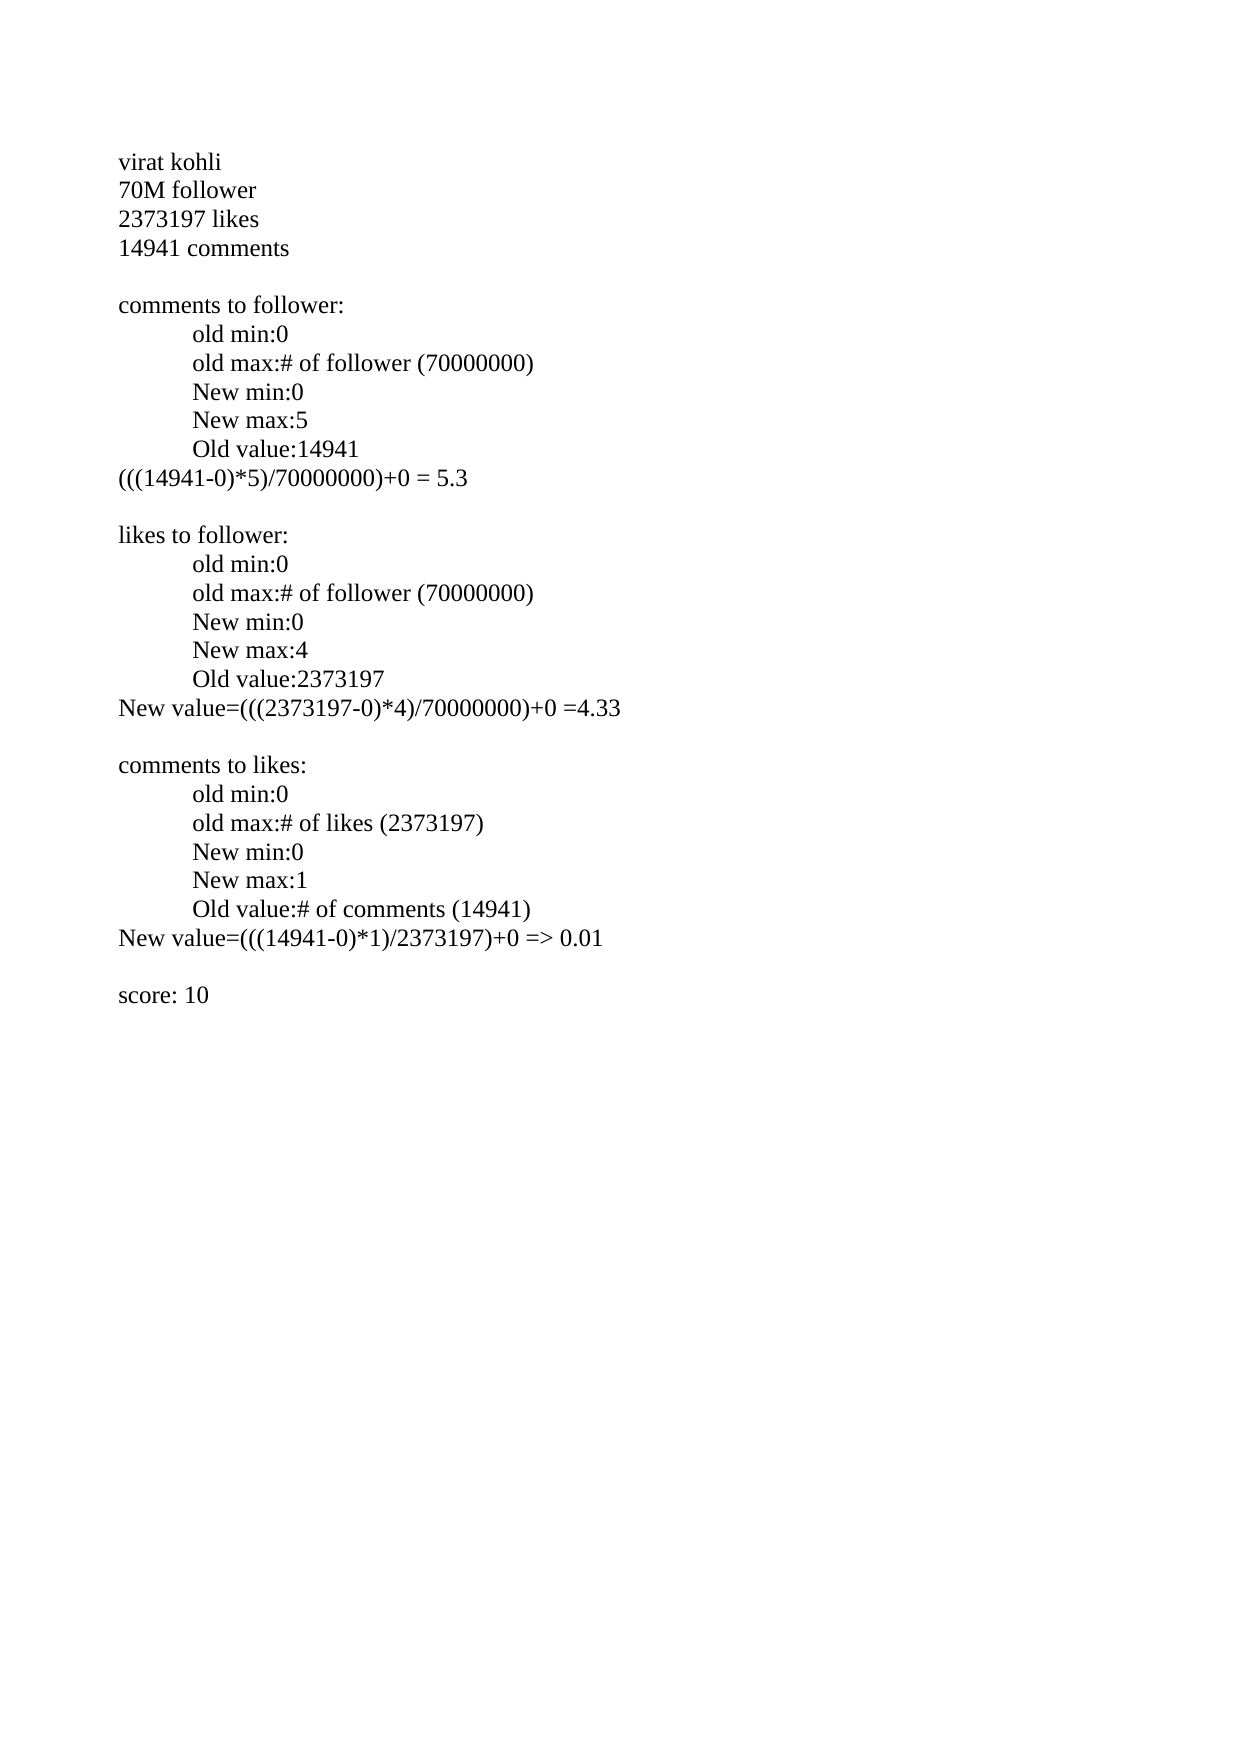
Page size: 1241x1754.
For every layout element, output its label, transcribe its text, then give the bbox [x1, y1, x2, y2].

text (((14941-0)*5)/70000000)+0 = 5.3 [118, 463, 1122, 492]
text 70M follower [118, 176, 1122, 204]
text 14941 comments [118, 233, 1122, 262]
text old max:# of follower (70000000) [118, 578, 1122, 607]
text New min:0 [118, 607, 1122, 636]
text virat kohli [118, 147, 1122, 176]
text Old value:14941 [118, 434, 1122, 463]
text 2373197 likes [118, 204, 1122, 233]
text comments to follower: [118, 291, 1122, 319]
text New value=(((14941-0)*1)/2373197)+0 => 0.01 [118, 923, 1122, 952]
text old min:0 [118, 319, 1122, 348]
text comments to likes: [118, 751, 1122, 779]
text score: 10 [118, 981, 1122, 1009]
text Old value:# of comments (14941) [118, 894, 1122, 923]
text likes to follower: [118, 521, 1122, 549]
text old min:0 [118, 549, 1122, 578]
text old max:# of likes (2373197) [118, 808, 1122, 837]
text New min:0 [118, 377, 1122, 406]
text New value=(((2373197-0)*4)/70000000)+0 =4.33 [118, 693, 1122, 722]
text old max:# of follower (70000000) [118, 348, 1122, 377]
text Old value:2373197 [118, 664, 1122, 693]
text New max:5 [118, 406, 1122, 434]
text New min:0 [118, 837, 1122, 866]
text New max:1 [118, 866, 1122, 894]
text New max:4 [118, 636, 1122, 664]
text old min:0 [118, 779, 1122, 808]
